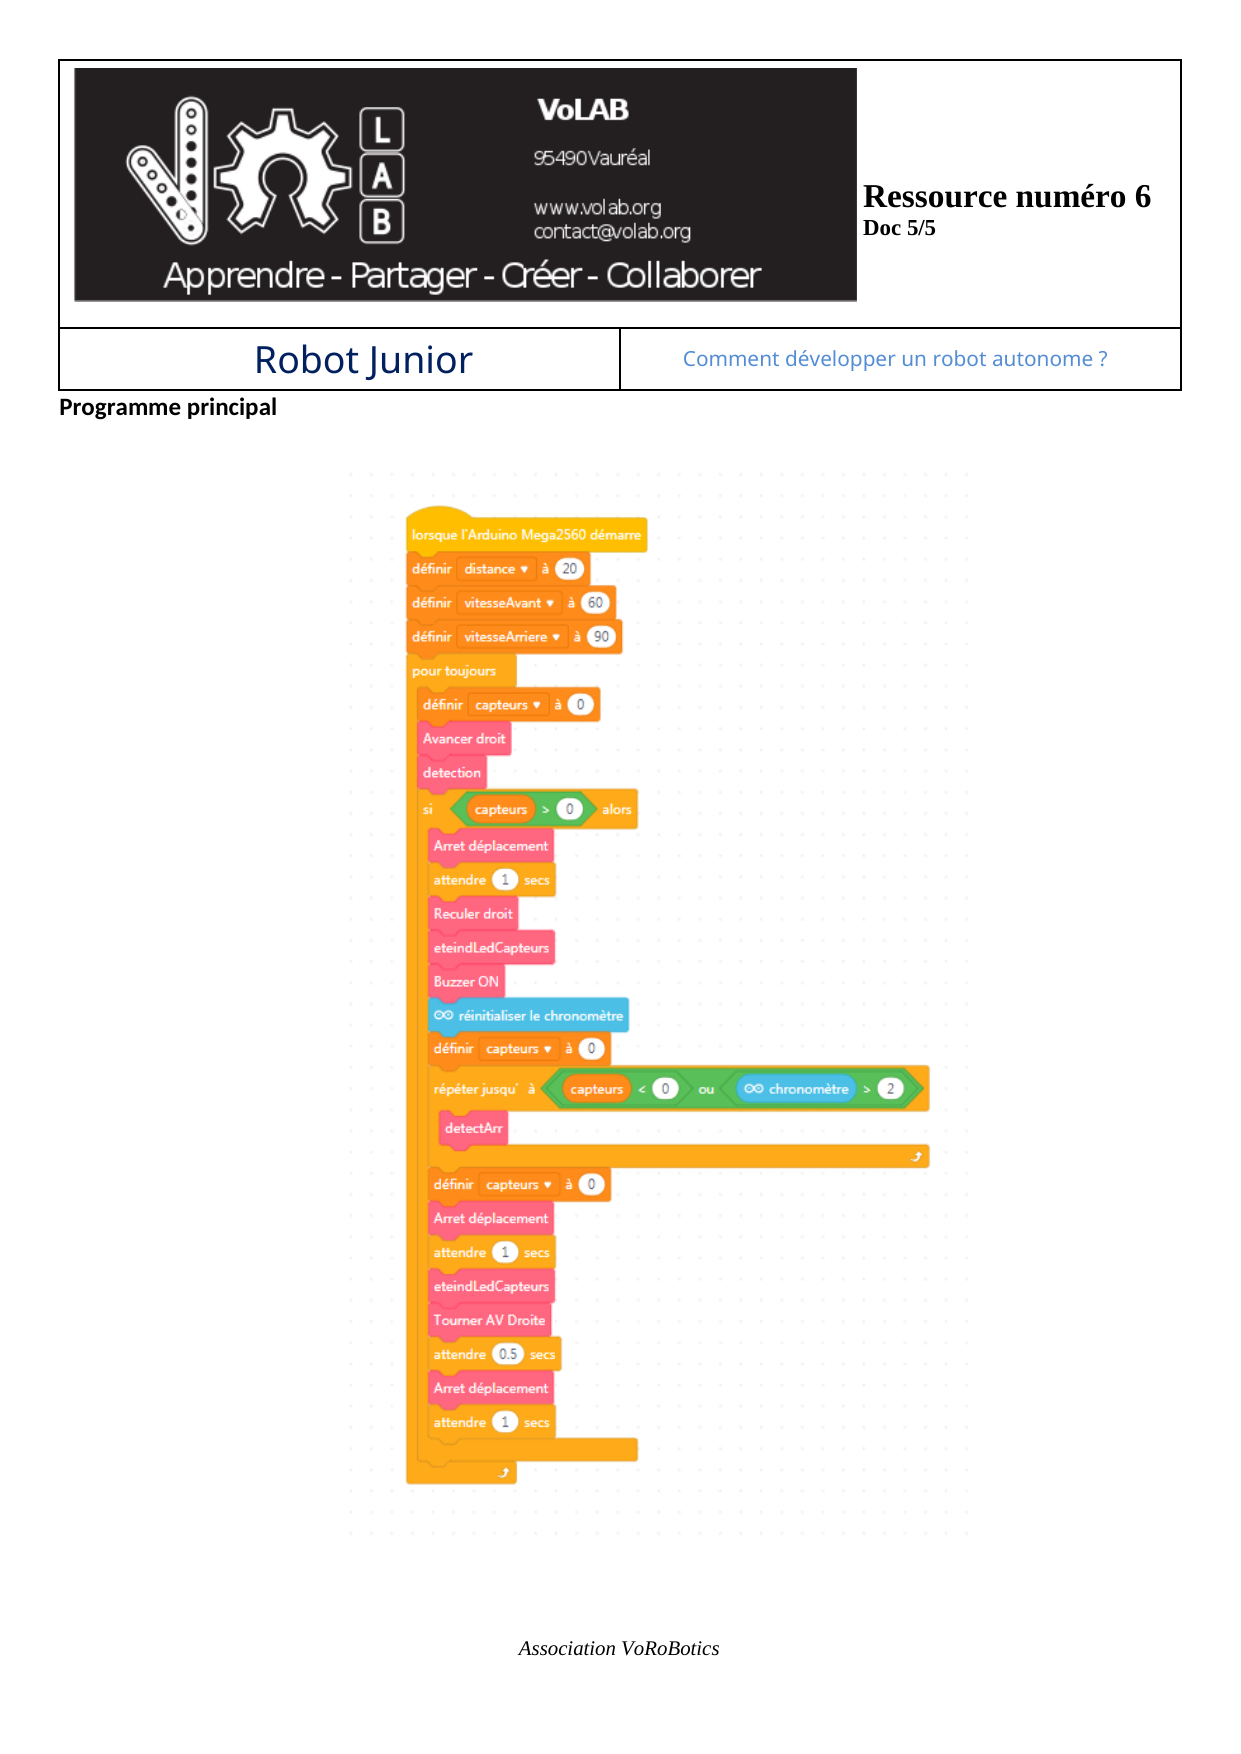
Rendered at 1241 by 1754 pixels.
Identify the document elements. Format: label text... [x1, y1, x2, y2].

table_cell Robot Junior [60, 329, 619, 388]
table_cell Comment développer un robot autonome ? [621, 329, 1180, 388]
table_header Ressource numéro 6 Doc 5/5 [60, 61, 1180, 327]
text Programme principal [59, 391, 1181, 421]
picture [73, 68, 857, 302]
picture [341, 456, 982, 1550]
